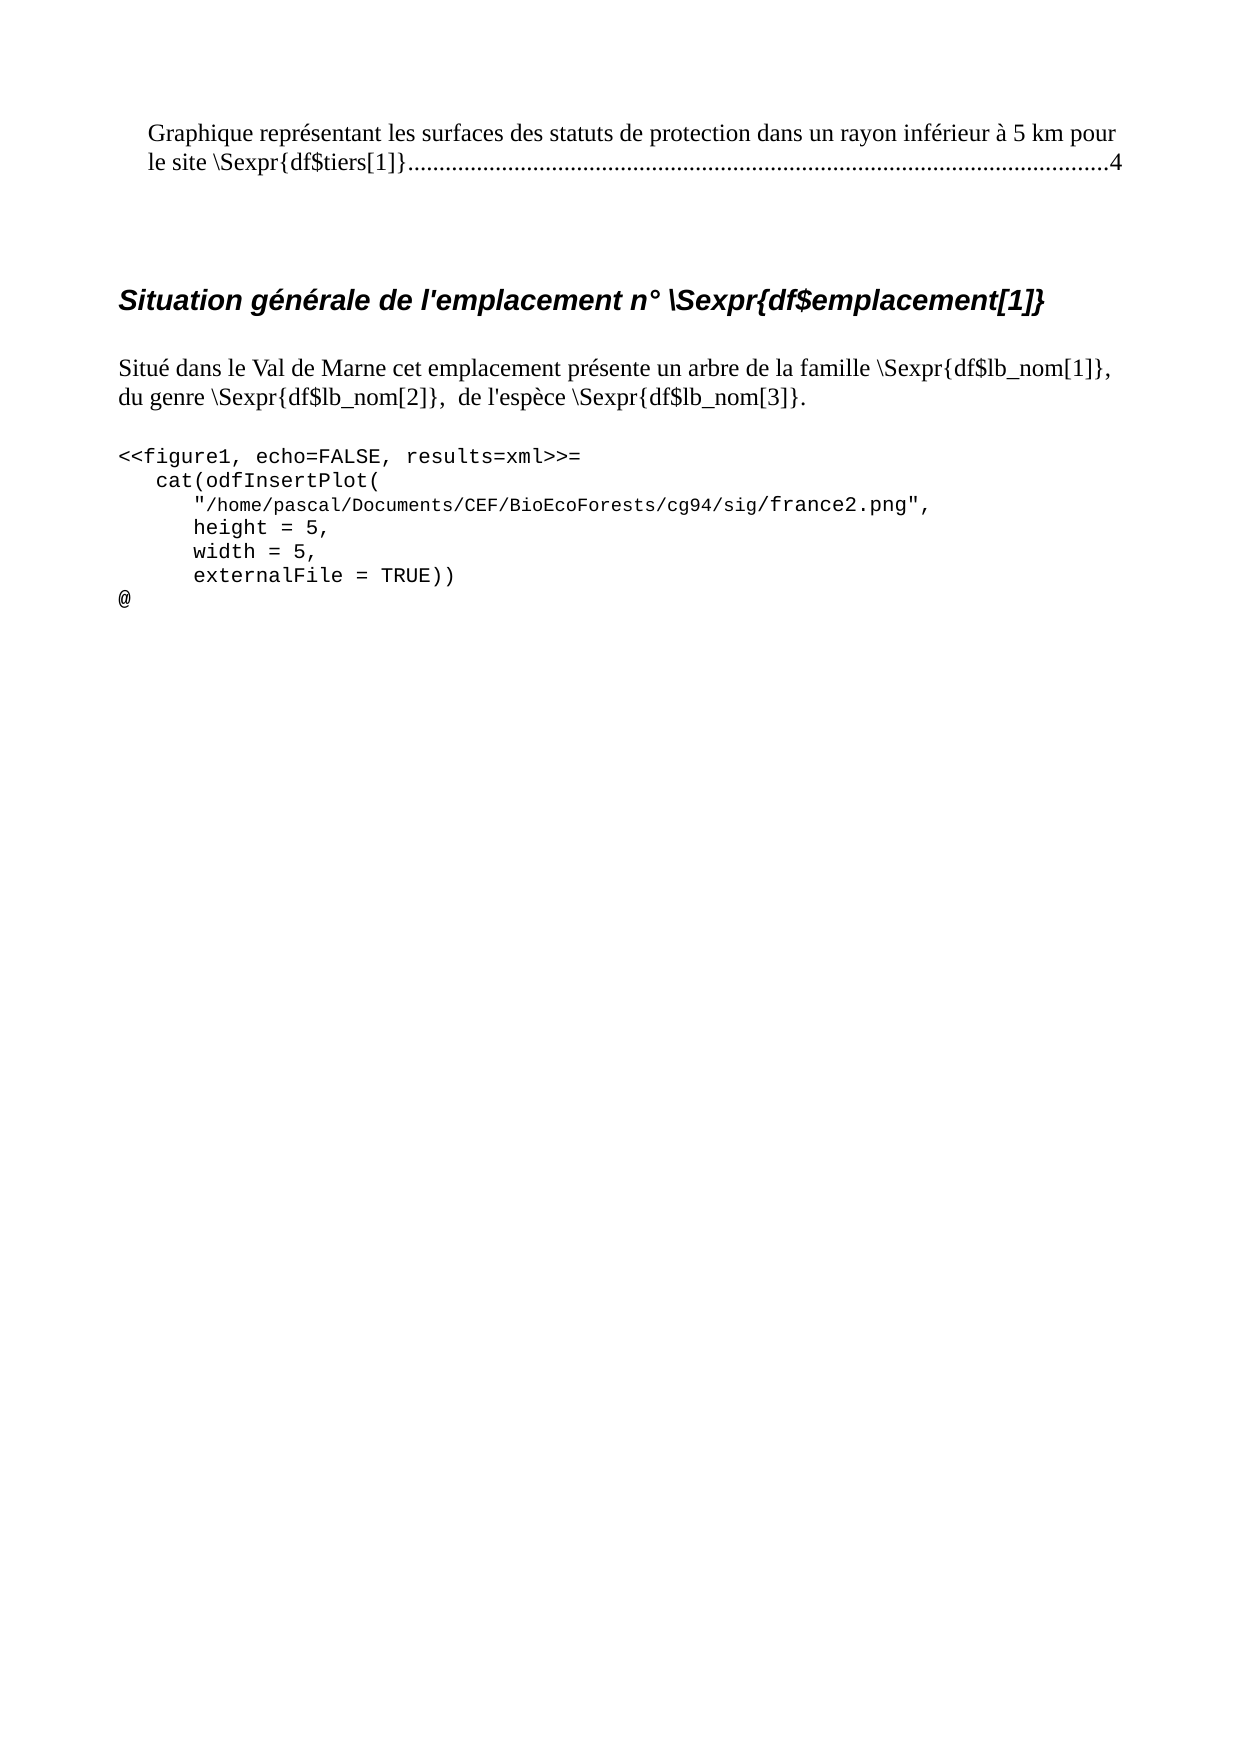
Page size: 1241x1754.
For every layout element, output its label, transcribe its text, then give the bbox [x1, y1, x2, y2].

text externalFile = TRUE)) [118, 565, 1122, 588]
text Situé dans le Val de Marne cet emplacement présente un arbre de la famille \Sexpr{df$lb_nom[1]}, du genre \Sexpr{df$lb_nom[2]}, de l'espèce \Sexpr{df$lb_nom[3]}. [118, 353, 1122, 410]
text "/home/pascal/Documents/CEF/BioEcoForests/cg94/sig/france2.png", [118, 494, 1122, 517]
text @ [118, 588, 1122, 612]
subtitle Situation générale de l'emplacement n° \Sexpr{df$emplacement[1]} [118, 283, 1122, 317]
text <<figure1, echo=FALSE, results=xml>>= [118, 446, 1122, 470]
text height = 5, [118, 517, 1122, 541]
text Graphique représentant les surfaces des statuts de protection dans un rayon inférieur à 5 km pour le site \Sexpr{df$tiers[1]} 4 [148, 118, 1122, 176]
text width = 5, [118, 541, 1122, 565]
text cat(odfInsertPlot( [118, 470, 1122, 494]
